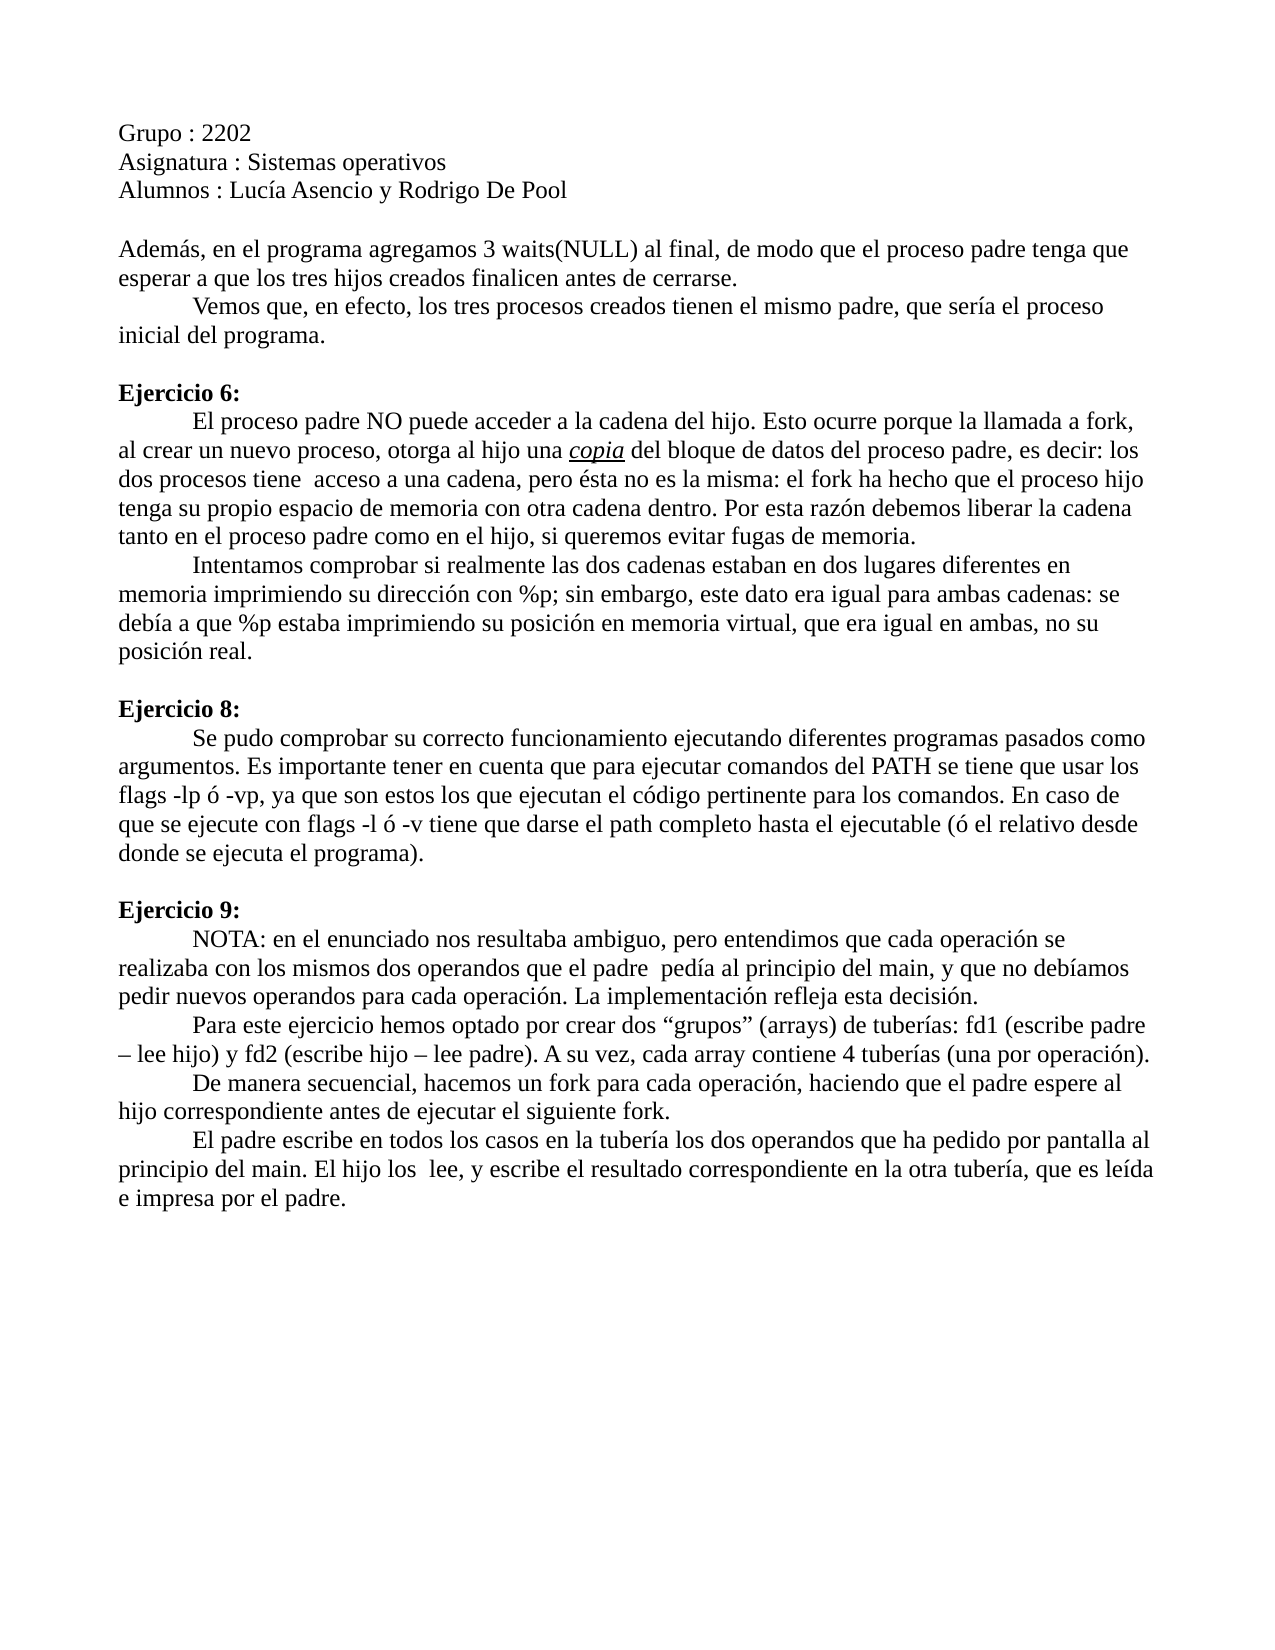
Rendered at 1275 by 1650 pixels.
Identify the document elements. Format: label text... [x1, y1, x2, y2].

text Ejercicio 9: [118, 895, 1157, 924]
text Para este ejercicio hemos optado por crear dos “grupos” (arrays) de tuberías: fd1 (escribe padre – lee hijo) y fd2 (escribe hijo – lee padre). A su vez, cada array contiene 4 tuberías (una por operación). [118, 1010, 1157, 1068]
text Vemos que, en efecto, los tres procesos creados tienen el mismo padre, que sería el proceso inicial del programa. [118, 291, 1157, 349]
text Ejercicio 6: [118, 378, 1157, 406]
text De manera secuencial, hacemos un fork para cada operación, haciendo que el padre espere al hijo correspondiente antes de ejecutar el siguiente fork. [118, 1068, 1157, 1125]
text Se pudo comprobar su correcto funcionamiento ejecutando diferentes programas pasados como argumentos. Es importante tener en cuenta que para ejecutar comandos del PATH se tiene que usar los flags -lp ó -vp, ya que son estos los que ejecutan el código pertinente para los comandos. En caso de que se ejecute con flags -l ó -v tiene que darse el path completo hasta el ejecutable (ó el relativo desde donde se ejecuta el programa). [118, 723, 1157, 866]
text El proceso padre NO puede acceder a la cadena del hijo. Esto ocurre porque la llamada a fork, al crear un nuevo proceso, otorga al hijo una copia del bloque de datos del proceso padre, es decir: los dos procesos tiene acceso a una cadena, pero ésta no es la misma: el fork ha hecho que el proceso hijo tenga su propio espacio de memoria con otra cadena dentro. Por esta razón debemos liberar la cadena tanto en el proceso padre como en el hijo, si queremos evitar fugas de memoria. [118, 406, 1157, 550]
text Intentamos comprobar si realmente las dos cadenas estaban en dos lugares diferentes en memoria imprimiendo su dirección con %p; sin embargo, este dato era igual para ambas cadenas: se debía a que %p estaba imprimiendo su posición en memoria virtual, que era igual en ambas, no su posición real. [118, 550, 1157, 665]
text NOTA: en el enunciado nos resultaba ambiguo, pero entendimos que cada operación se realizaba con los mismos dos operandos que el padre pedía al principio del main, y que no debíamos pedir nuevos operandos para cada operación. La implementación refleja esta decisión. [118, 924, 1157, 1010]
text El padre escribe en todos los casos en la tubería los dos operandos que ha pedido por pantalla al principio del main. El hijo los lee, y escribe el resultado correspondiente en la otra tubería, que es leída e impresa por el padre. [118, 1125, 1157, 1211]
text Además, en el programa agregamos 3 waits(NULL) al final, de modo que el proceso padre tenga que esperar a que los tres hijos creados finalicen antes de cerrarse. [118, 234, 1157, 291]
text Ejercicio 8: [118, 694, 1157, 723]
